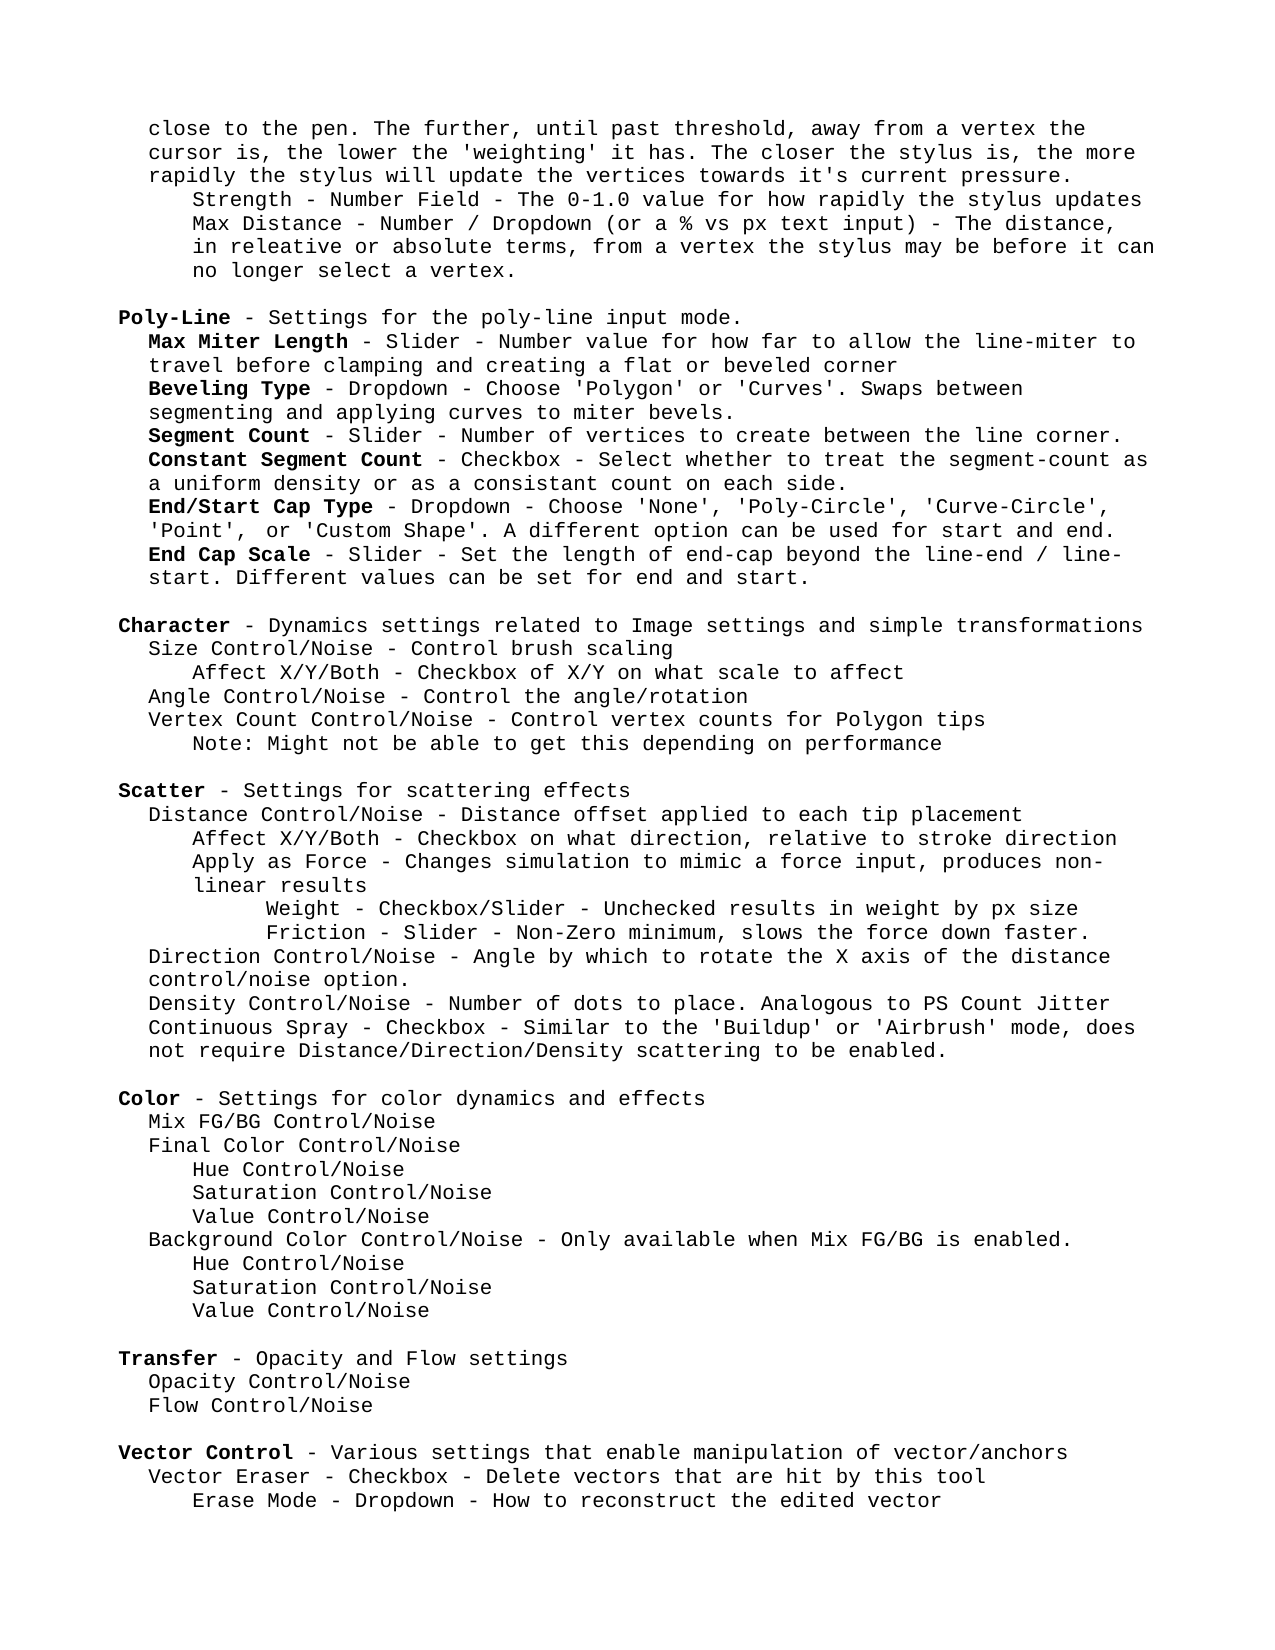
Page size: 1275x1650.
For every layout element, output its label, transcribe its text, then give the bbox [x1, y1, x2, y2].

text Friction - Slider - Non-Zero minimum, slows the force down faster. [118, 922, 1157, 946]
text close to the pen. The further, until past threshold, away from a vertex the cursor is, the lower the 'weighting' it has. The closer the stylus is, the more rapidly the stylus will update the vertices towards it's current pressure. [118, 118, 1157, 189]
text Value Control/Noise [118, 1300, 1157, 1324]
text Distance Control/Noise - Distance offset applied to each tip placement [118, 804, 1157, 827]
text Vector Eraser - Checkbox - Delete vectors that are hit by this tool [118, 1466, 1157, 1489]
text Affect X/Y/Both - Checkbox on what direction, relative to stroke direction [118, 827, 1157, 851]
text Size Control/Noise - Control brush scaling [118, 638, 1157, 662]
text Saturation Control/Noise [118, 1182, 1157, 1206]
text Character - Dynamics settings related to Image settings and simple transformations [118, 615, 1157, 638]
text Poly-Line - Settings for the poly-line input mode. [118, 307, 1157, 331]
text End/Start Cap Type - Dropdown - Choose 'None', 'Poly-Circle', 'Curve-Circle', 'Point', or 'Custom Shape'. A different option can be used for start and end. [118, 496, 1157, 544]
text Hue Control/Noise [118, 1253, 1157, 1277]
text Angle Control/Noise - Control the angle/rotation [118, 686, 1157, 709]
text Hue Control/Noise [118, 1158, 1157, 1182]
text Background Color Control/Noise - Only available when Mix FG/BG is enabled. [118, 1229, 1157, 1253]
text Strength - Number Field - The 0-1.0 value for how rapidly the stylus updates [118, 189, 1157, 213]
text Final Color Control/Noise [118, 1135, 1157, 1158]
text Color - Settings for color dynamics and effects [118, 1088, 1157, 1111]
text Max Miter Length - Slider - Number value for how far to allow the line-miter to travel before clamping and creating a flat or beveled corner [118, 331, 1157, 378]
text End Cap Scale - Slider - Set the length of end-cap beyond the line-end / line- start. Different values can be set for end and start. [118, 544, 1157, 591]
text Beveling Type - Dropdown - Choose 'Polygon' or 'Curves'. Swaps between segmenting and applying curves to miter bevels. [118, 378, 1157, 426]
text Mix FG/BG Control/Noise [118, 1111, 1157, 1135]
text Weight - Checkbox/Slider - Unchecked results in weight by px size [118, 898, 1157, 922]
text Note: Might not be able to get this depending on performance [118, 733, 1157, 757]
text Vector Control - Various settings that enable manipulation of vector/anchors [118, 1442, 1157, 1466]
text Constant Segment Count - Checkbox - Select whether to treat the segment-count as a uniform density or as a consistant count on each side. [118, 449, 1157, 496]
text Saturation Control/Noise [118, 1277, 1157, 1300]
text Erase Mode - Dropdown - How to reconstruct the edited vector [118, 1489, 1157, 1513]
text Scatter - Settings for scattering effects [118, 780, 1157, 804]
text Affect X/Y/Both - Checkbox of X/Y on what scale to affect [118, 662, 1157, 686]
text Density Control/Noise - Number of dots to place. Analogous to PS Count Jitter [118, 993, 1157, 1017]
text Flow Control/Noise [118, 1395, 1157, 1419]
text Apply as Force - Changes simulation to mimic a force input, produces non- linear results [118, 851, 1157, 898]
text Transfer - Opacity and Flow settings [118, 1348, 1157, 1371]
text in releative or absolute terms, from a vertex the stylus may be before it can no longer select a vertex. [118, 236, 1157, 284]
text Direction Control/Noise - Angle by which to rotate the X axis of the distance control/noise option. [118, 946, 1157, 993]
text Value Control/Noise [118, 1206, 1157, 1229]
text Continuous Spray - Checkbox - Similar to the 'Buildup' or 'Airbrush' mode, does not require Distance/Direction/Density scattering to be enabled. [118, 1017, 1157, 1064]
text Max Distance - Number / Dropdown (or a % vs px text input) - The distance, [118, 213, 1157, 236]
text Segment Count - Slider - Number of vertices to create between the line corner. [118, 426, 1157, 449]
text Vertex Count Control/Noise - Control vertex counts for Polygon tips [118, 709, 1157, 733]
text Opacity Control/Noise [118, 1371, 1157, 1395]
